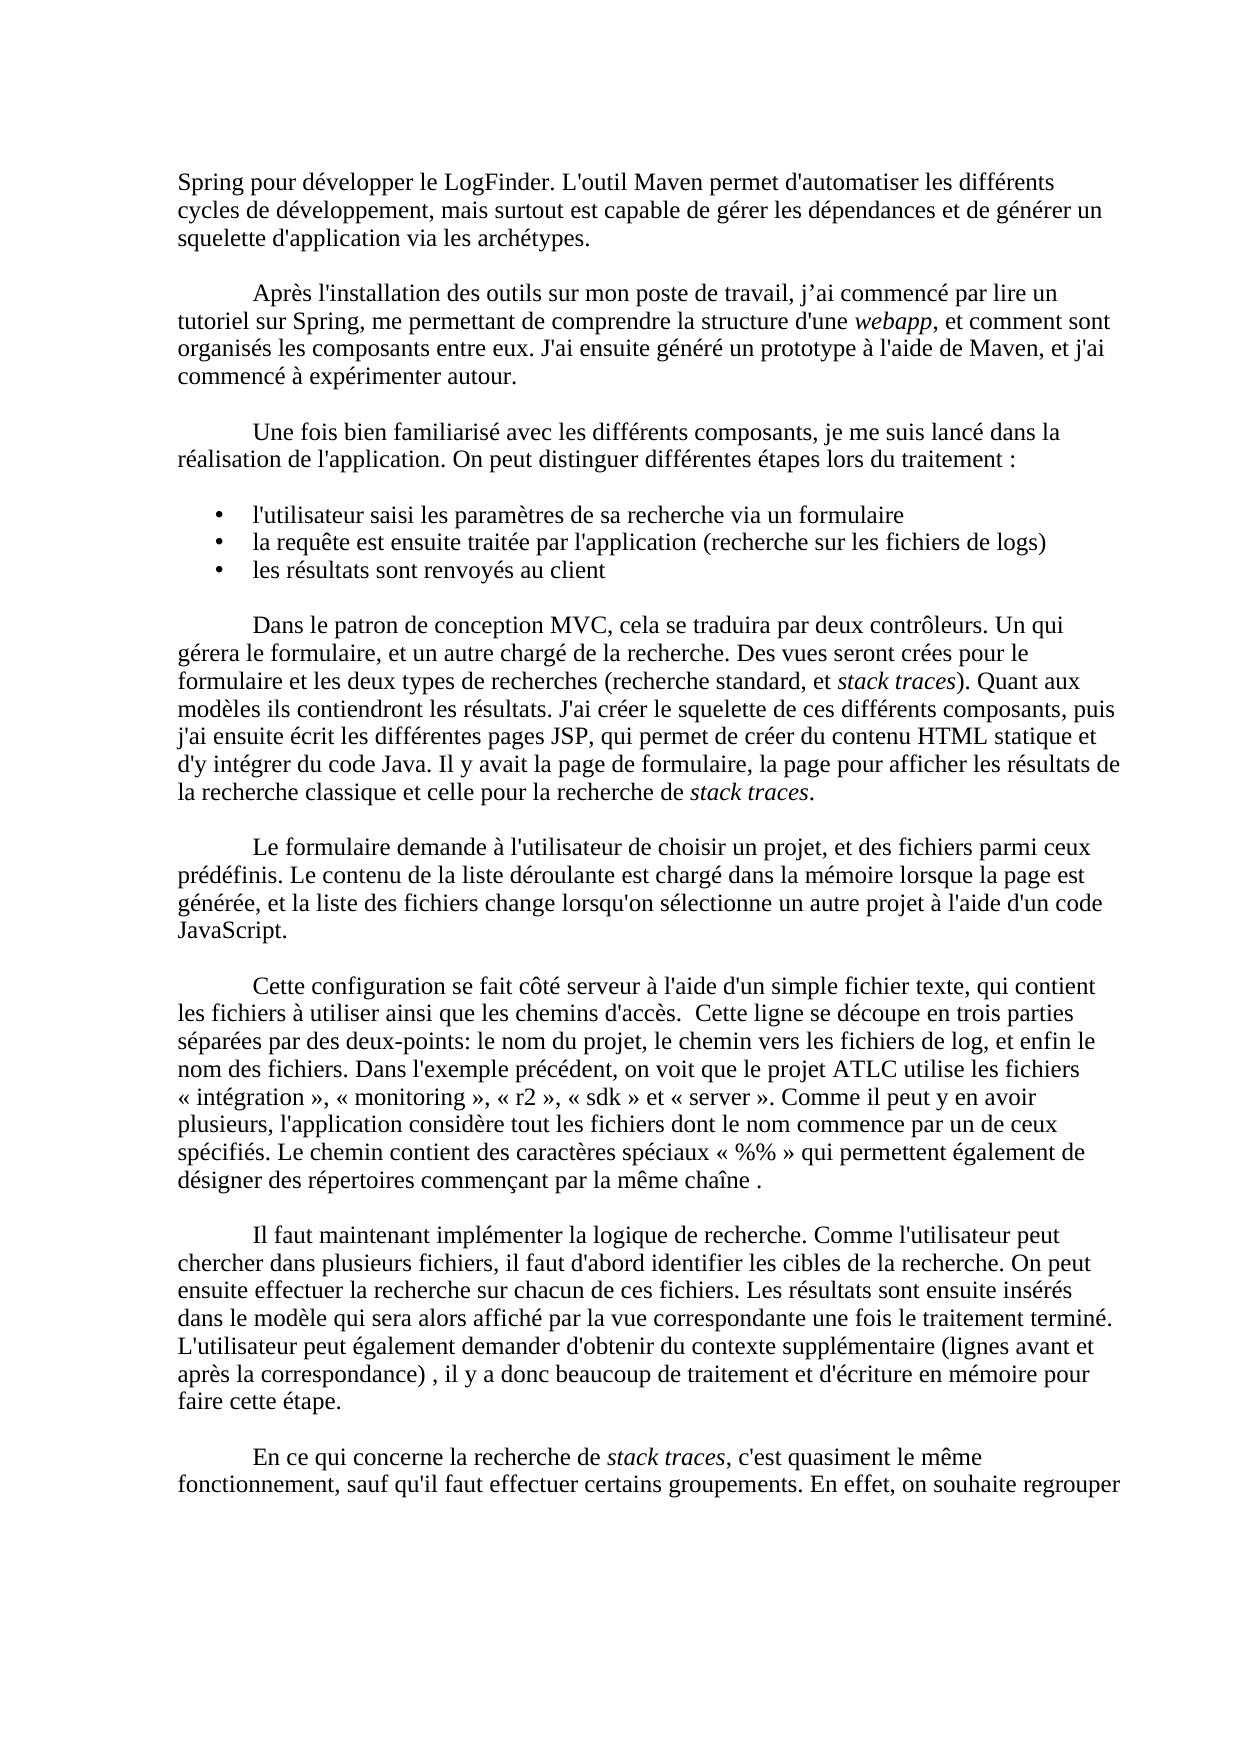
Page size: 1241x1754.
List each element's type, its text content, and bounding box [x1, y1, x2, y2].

text En ce qui concerne la recherche de stack traces, c'est quasiment le même fonctionnement, sauf qu'il faut effectuer certains groupements. En effet, on souhaite regrouper [177, 1443, 1122, 1498]
list l'utilisateur saisi les paramètres de sa recherche via un formulaire [215, 501, 1122, 528]
text Une fois bien familiarisé avec les différents composants, je me suis lancé dans la réalisation de l'application. On peut distinguer différentes étapes lors du traitement : [177, 418, 1122, 473]
text Le formulaire demande à l'utilisateur de choisir un projet, et des fichiers parmi ceux prédéfinis. Le contenu de la liste déroulante est chargé dans la mémoire lorsque la page est générée, et la liste des fichiers change lorsqu'on sélectionne un autre projet à l'aide d'un code JavaScript. [177, 833, 1122, 944]
list la requête est ensuite traitée par l'application (recherche sur les fichiers de logs) [215, 528, 1122, 556]
text Cette configuration se fait côté serveur à l'aide d'un simple fichier texte, qui contient les fichiers à utiliser ainsi que les chemins d'accès. Cette ligne se découpe en trois parties séparées par des deux-points: le nom du projet, le chemin vers les fichiers de log, et enfin le nom des fichiers. Dans l'exemple précédent, on voit que le projet ATLC utilise les fichiers « intégration », « monitoring », « r2 », « sdk » et « server ». Comme il peut y en avoir plusieurs, l'application considère tout les fichiers dont le nom commence par un de ceux spécifiés. Le chemin contient des caractères spéciaux « %% » qui permettent également de désigner des répertoires commençant par la même chaîne . [177, 972, 1122, 1193]
text Après l'installation des outils sur mon poste de travail, j’ai commencé par lire un tutoriel sur Spring, me permettant de comprendre la structure d'une webapp, et comment sont organisés les composants entre eux. J'ai ensuite généré un prototype à l'aide de Maven, et j'ai commencé à expérimenter autour. [177, 279, 1122, 390]
text Spring pour développer le LogFinder. L'outil Maven permet d'automatiser les différents cycles de développement, mais surtout est capable de gérer les dépendances et de générer un squelette d'application via les archétypes. [177, 168, 1122, 251]
list les résultats sont renvoyés au client [215, 556, 1122, 584]
text Dans le patron de conception MVC, cela se traduira par deux contrôleurs. Un qui gérera le formulaire, et un autre chargé de la recherche. Des vues seront crées pour le formulaire et les deux types de recherches (recherche standard, et stack traces). Quant aux modèles ils contiendront les résultats. J'ai créer le squelette de ces différents composants, puis j'ai ensuite écrit les différentes pages JSP, qui permet de créer du contenu HTML statique et d'y intégrer du code Java. Il y avait la page de formulaire, la page pour afficher les résultats de la recherche classique et celle pour la recherche de stack traces. [177, 612, 1122, 806]
text Il faut maintenant implémenter la logique de recherche. Comme l'utilisateur peut chercher dans plusieurs fichiers, il faut d'abord identifier les cibles de la recherche. On peut ensuite effectuer la recherche sur chacun de ces fichiers. Les résultats sont ensuite insérés dans le modèle qui sera alors affiché par la vue correspondante une fois le traitement terminé. L'utilisateur peut également demander d'obtenir du contexte supplémentaire (lignes avant et après la correspondance) , il y a donc beaucoup de traitement et d'écriture en mémoire pour faire cette étape. [177, 1221, 1122, 1415]
